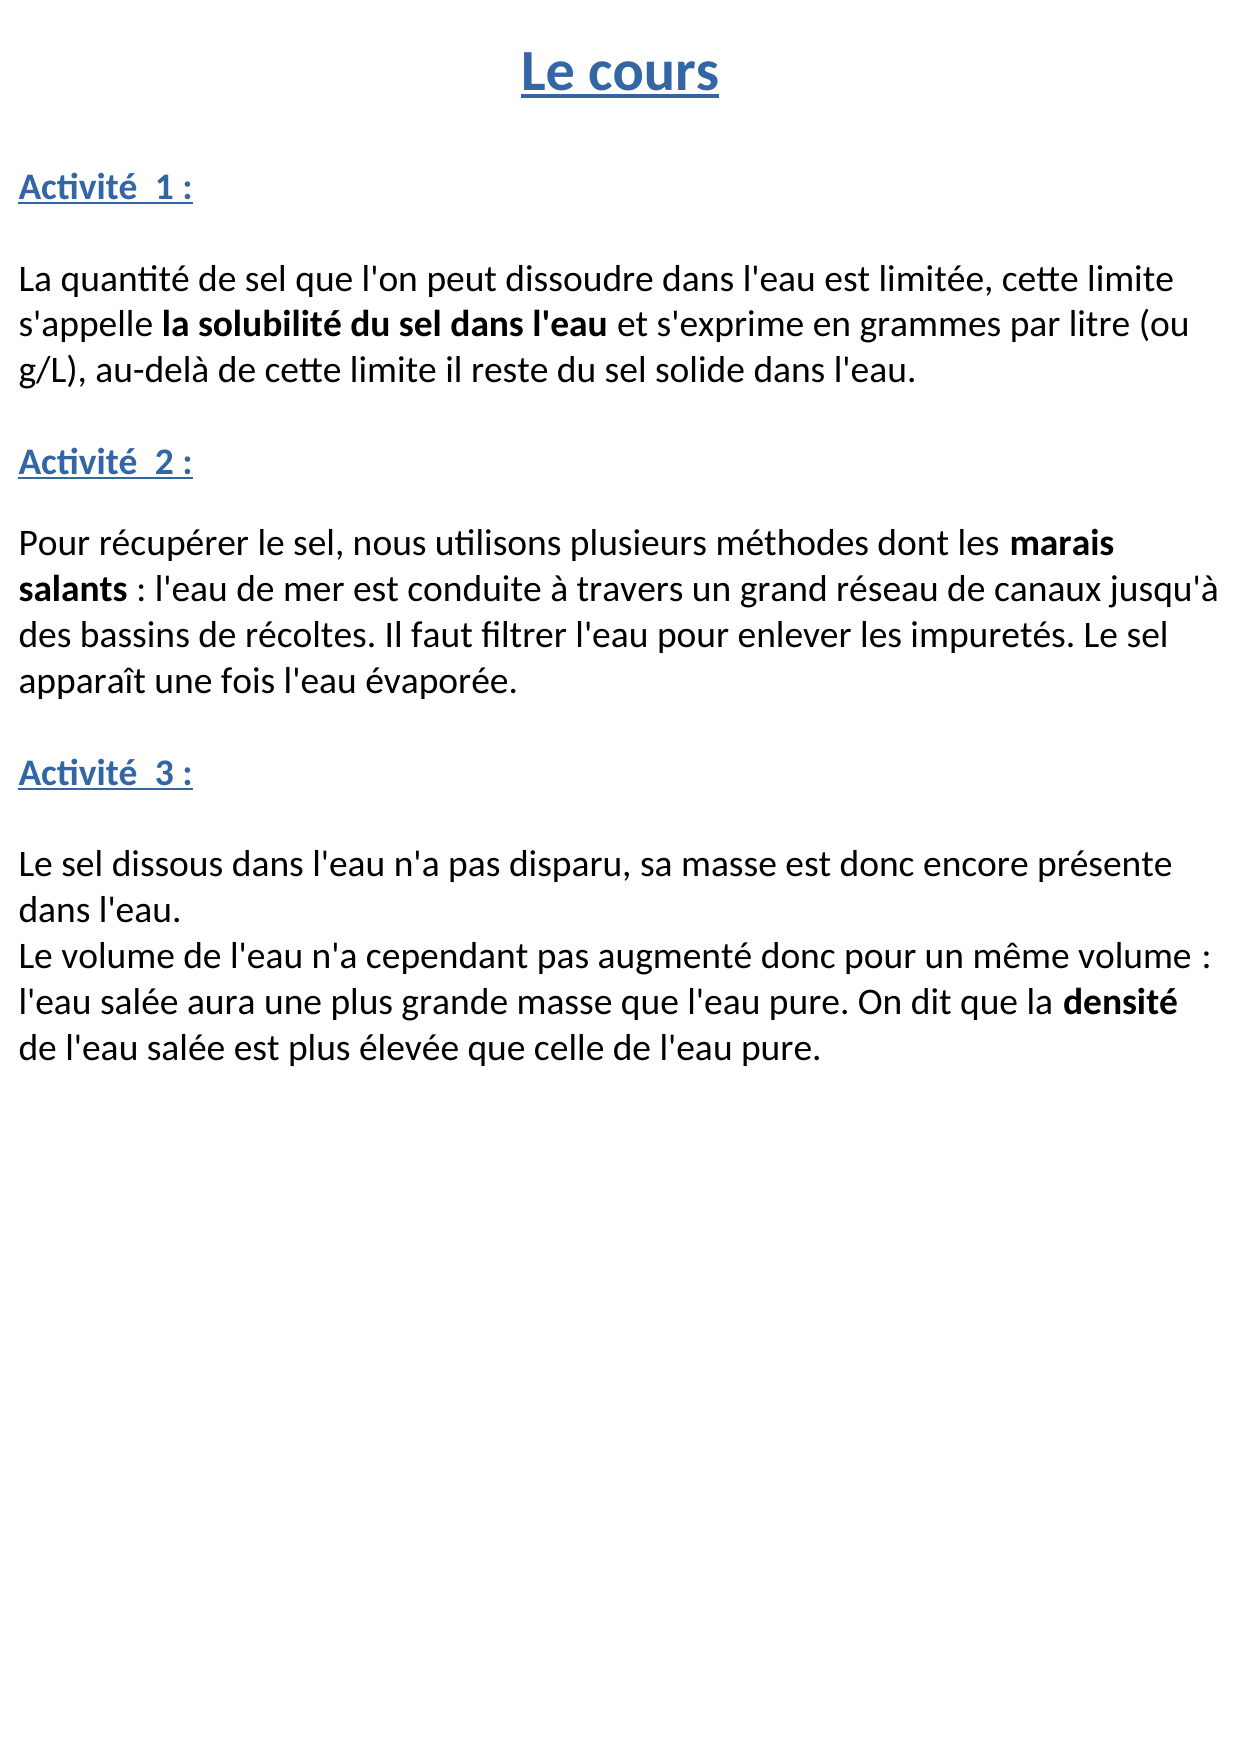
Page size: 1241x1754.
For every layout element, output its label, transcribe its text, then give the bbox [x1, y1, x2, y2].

title Le cours [18, 33, 1221, 104]
text Activité 3 : [18, 748, 1221, 794]
text Le sel dissous dans l'eau n'a pas disparu, sa masse est donc encore présente dans l'eau. [18, 840, 1221, 932]
text Le volume de l'eau n'a cependant pas augmenté donc pour un même volume : l'eau salée aura une plus grande masse que l'eau pure. On dit que la densité de l'eau salée est plus élevée que celle de l'eau pure. [18, 932, 1221, 1069]
text Activité 1 : [18, 163, 1221, 209]
text La quantité de sel que l'on peut dissoudre dans l'eau est limitée, cette limite s'appelle la solubilité du sel dans l'eau et s'exprime en grammes par litre (ou g/L), au-delà de cette limite il reste du sel solide dans l'eau. [18, 254, 1221, 392]
text Activité 2 : [18, 438, 1221, 484]
text Pour récupérer le sel, nous utilisons plusieurs méthodes dont les marais salants : l'eau de mer est conduite à travers un grand réseau de canaux jusqu'à des bassins de récoltes. Il faut filtrer l'eau pour enlever les impuretés. Le sel apparaît une fois l'eau évaporée. [18, 519, 1221, 703]
